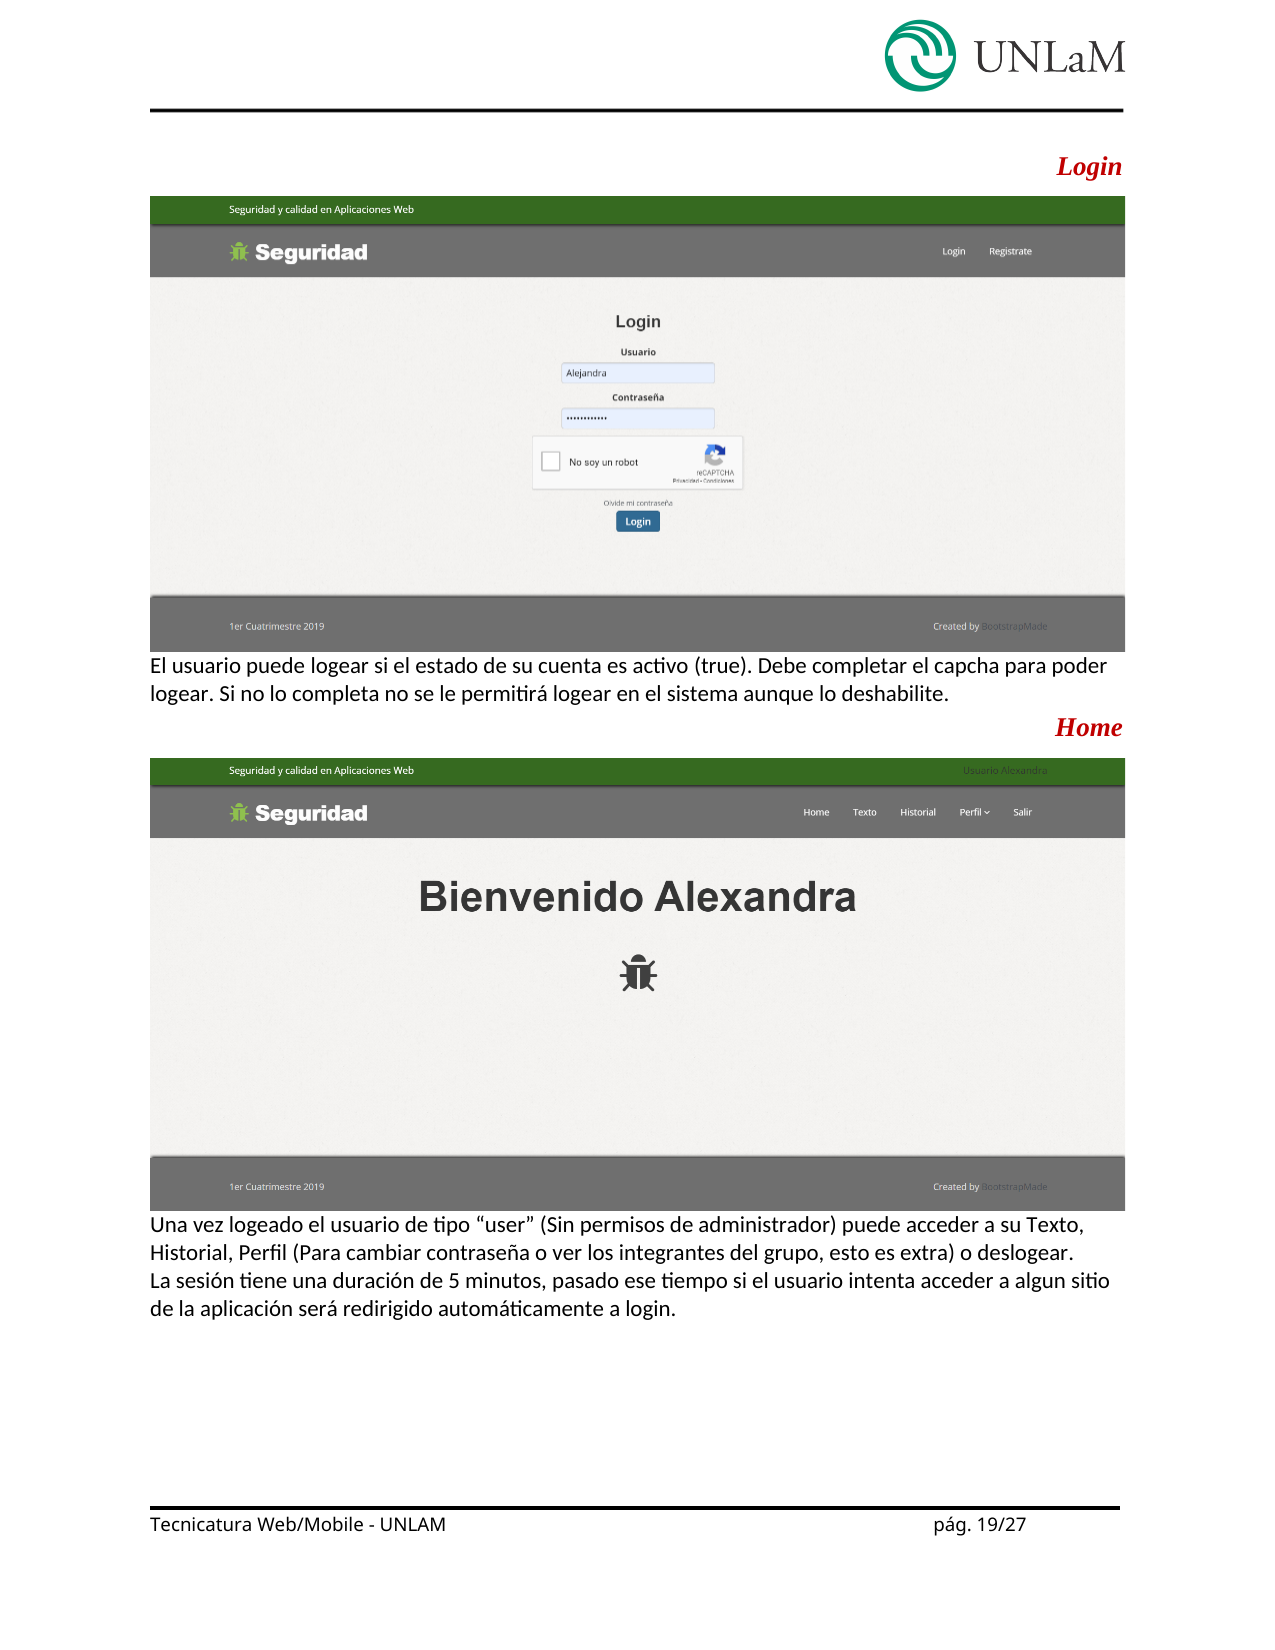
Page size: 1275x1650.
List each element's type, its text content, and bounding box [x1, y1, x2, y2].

subtitle Login [150, 150, 1125, 181]
text El usuario puede logear si el estado de su cuenta es activo (true). Debe completar el capcha para poder logear. Si no lo completa no se le permitirá logear en el sistema aunque lo deshabilite. [150, 652, 1125, 707]
subtitle Home [150, 712, 1125, 743]
text Una vez logeado el usuario de tipo “user” (Sin permisos de administrador) puede acceder a su Texto, Historial, Perfil (Para cambiar contraseña o ver los integrantes del grupo, esto es extra) o deslogear. [150, 1211, 1125, 1266]
text La sesión tiene una duración de 5 minutos, pasado ese tiempo si el usuario intenta acceder a algun sitio de la aplicación será redirigido automáticamente a login. [150, 1266, 1125, 1322]
